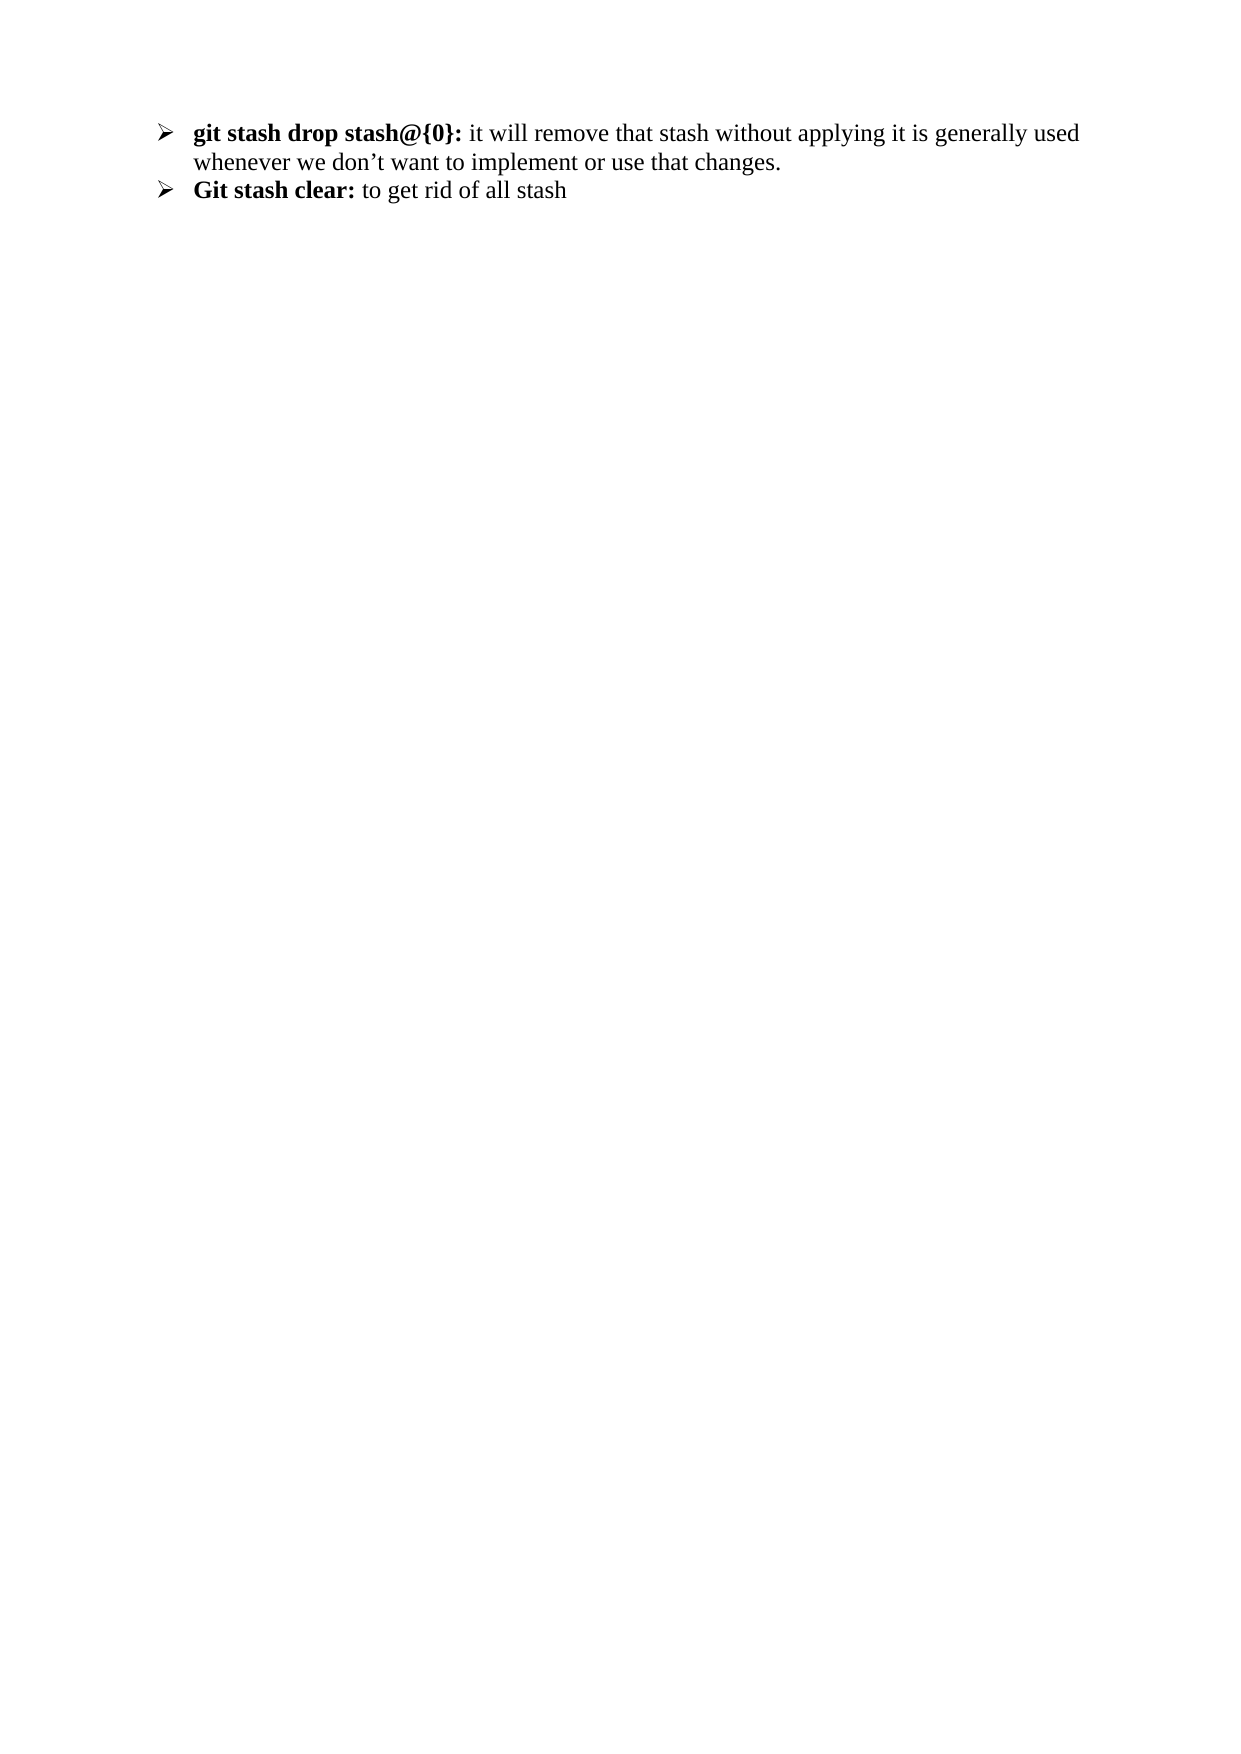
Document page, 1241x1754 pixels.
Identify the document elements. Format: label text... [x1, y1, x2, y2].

list git stash drop stash@{0}: it will remove that stash without applying it is generally used whenever we don’t want to implement or use that changes. [156, 118, 1122, 176]
list Git stash clear: to get rid of all stash [156, 176, 1122, 204]
